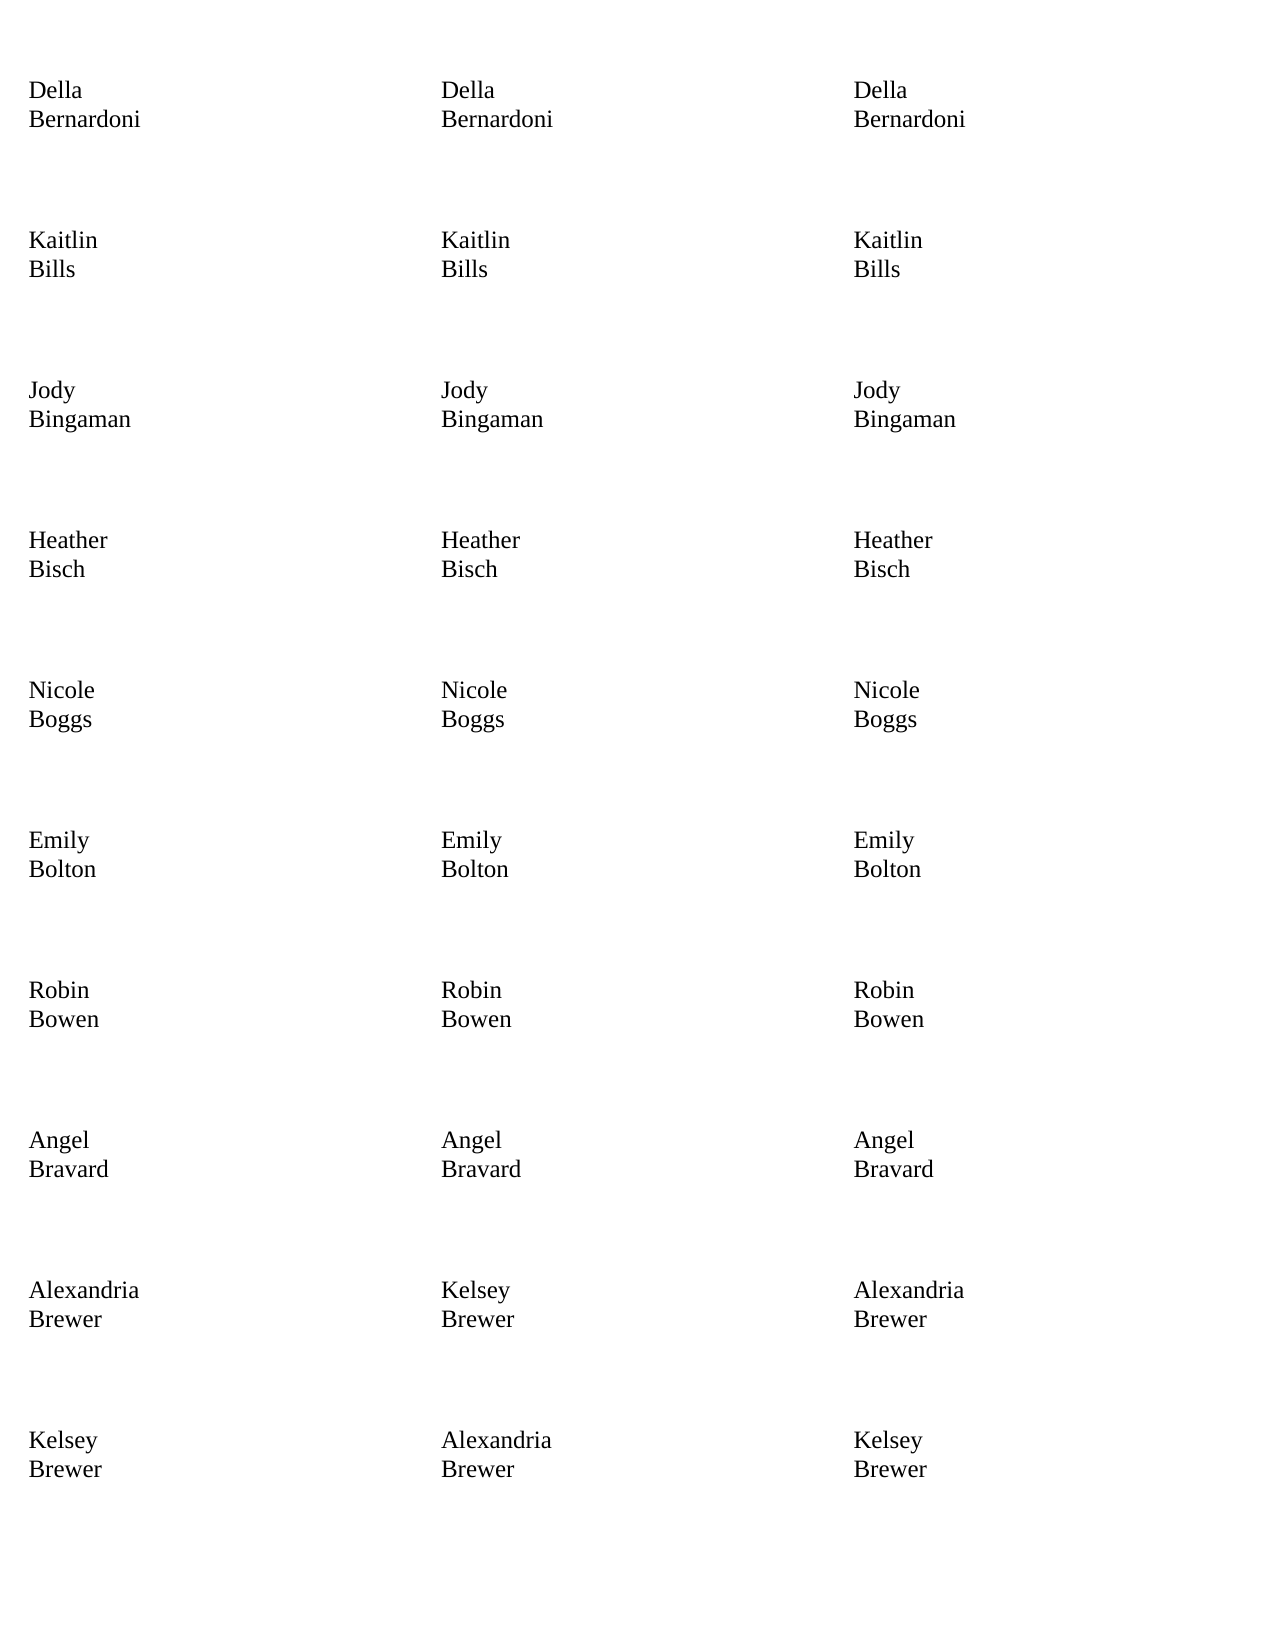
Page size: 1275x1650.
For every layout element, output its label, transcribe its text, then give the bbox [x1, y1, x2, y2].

text Jody Bingaman [853, 375, 1247, 432]
text Robin Bowen [441, 975, 834, 1032]
text Alexandria Brewer [441, 1425, 834, 1482]
text Alexandria Brewer [28, 1275, 422, 1332]
text Emily Bolton [28, 825, 422, 882]
text Heather Bisch [28, 525, 422, 582]
text Della Bernardoni [853, 75, 1247, 132]
text Kelsey Brewer [853, 1425, 1247, 1482]
text Kelsey Brewer [441, 1275, 834, 1332]
text Kaitlin Bills [441, 225, 834, 282]
text Della Bernardoni [28, 75, 422, 132]
text Heather Bisch [853, 525, 1247, 582]
text Kaitlin Bills [853, 225, 1247, 282]
text Robin Bowen [28, 975, 422, 1032]
text Jody Bingaman [441, 375, 834, 432]
text Nicole Boggs [28, 675, 422, 732]
text Angel Bravard [28, 1125, 422, 1182]
text Angel Bravard [441, 1125, 834, 1182]
text Alexandria Brewer [853, 1275, 1247, 1332]
text Della Bernardoni [441, 75, 834, 132]
text Emily Bolton [441, 825, 834, 882]
text Kelsey Brewer [28, 1425, 422, 1482]
text Robin Bowen [853, 975, 1247, 1032]
text Angel Bravard [853, 1125, 1247, 1182]
text Nicole Boggs [853, 675, 1247, 732]
text Heather Bisch [441, 525, 834, 582]
text Nicole Boggs [441, 675, 834, 732]
text Emily Bolton [853, 825, 1247, 882]
text Kaitlin Bills [28, 225, 422, 282]
text Jody Bingaman [28, 375, 422, 432]
